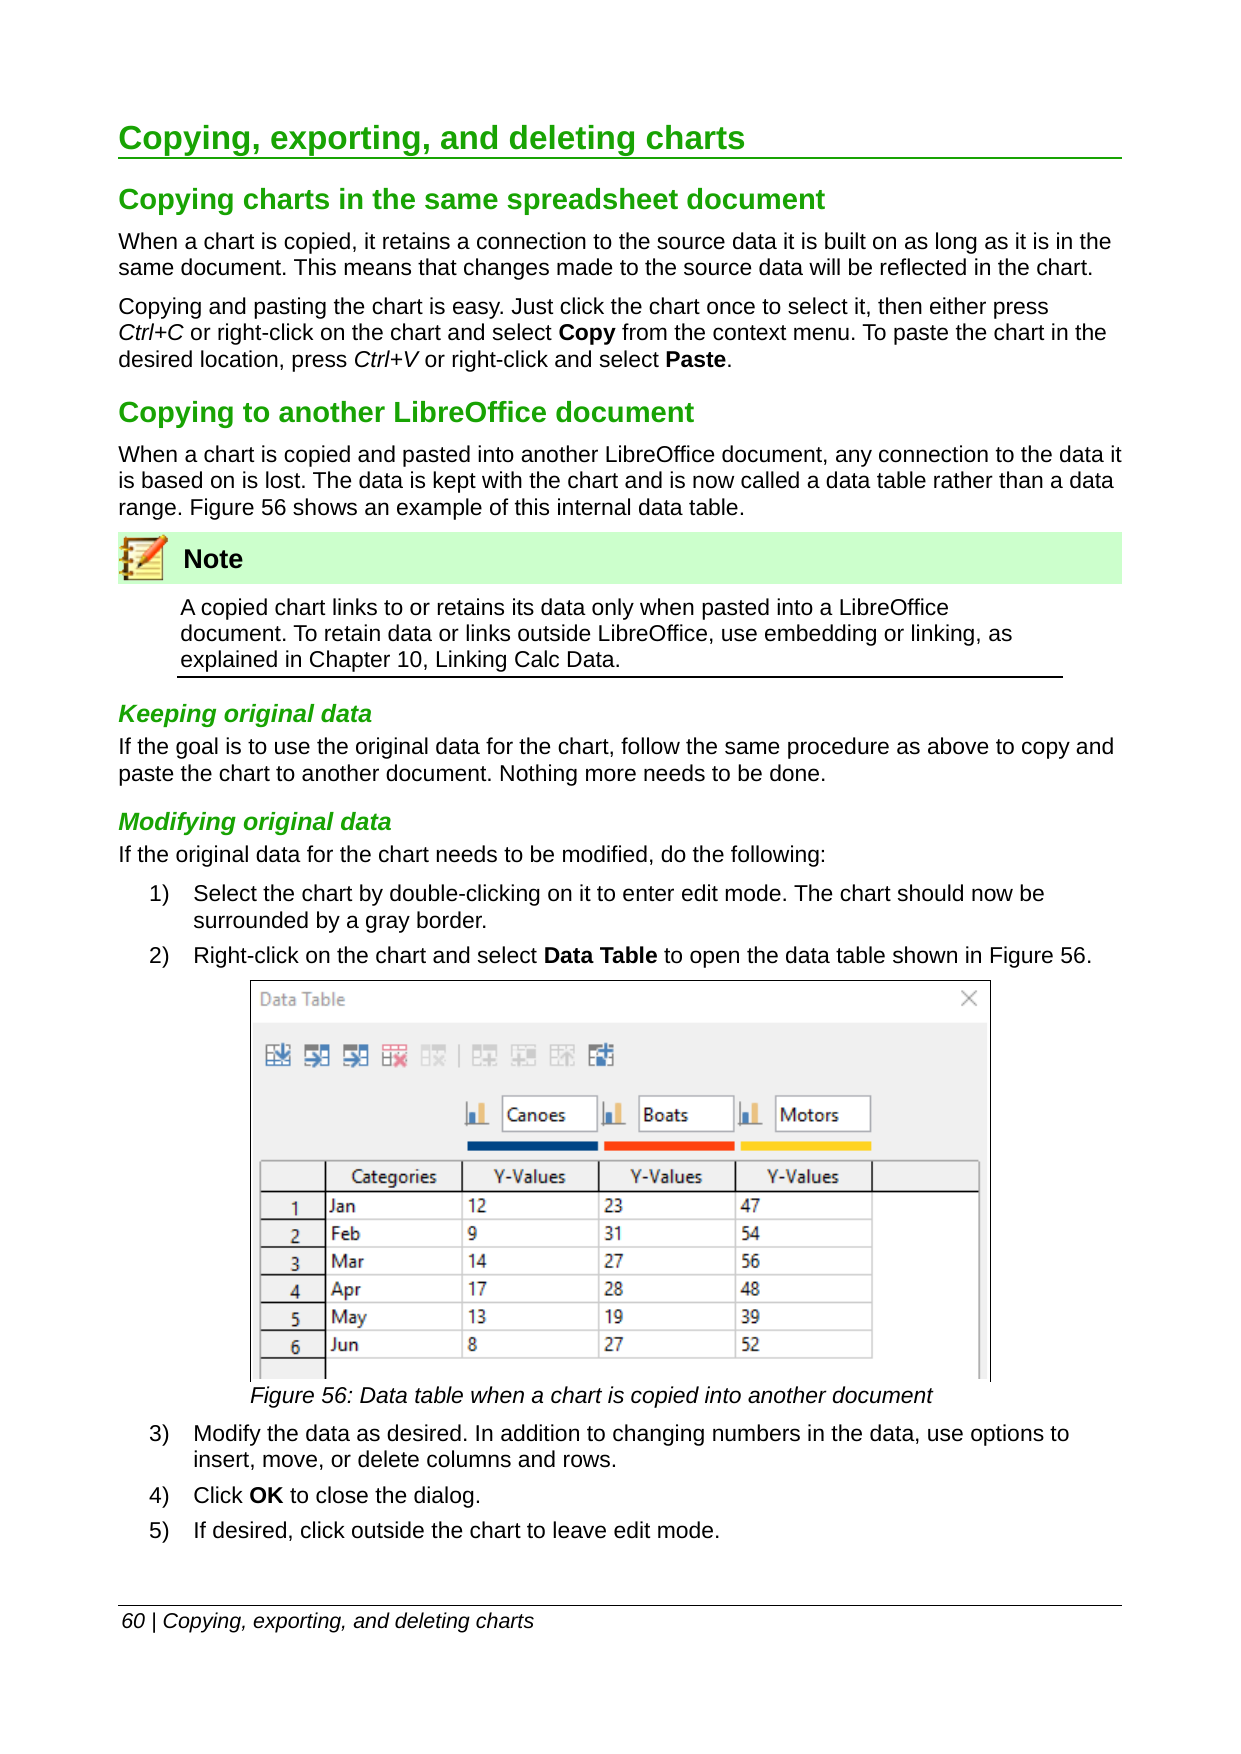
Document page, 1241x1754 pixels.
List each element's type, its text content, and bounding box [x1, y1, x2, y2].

subtitle Note [118, 532, 1122, 584]
text A copied chart links to or retains its data only when pasted into a LibreOffice document. To retain data or links outside LibreOffice, use embedding or linking, as explained in Chapter 10, Linking Calc Data. [177, 590, 1063, 676]
subtitle Copying charts in the same spreadsheet document [118, 182, 1122, 216]
picture [252, 983, 988, 1379]
text If the original data for the chart needs to be modified, do the following: [118, 841, 1122, 868]
text Copying and pasting the chart is easy. Just click the chart once to select it, then either press Ctrl+C or right-click on the chart and select Copy from the context menu. To paste the chart in the desired location, press Ctrl+V or right-click and select Paste. [118, 293, 1122, 372]
subtitle Keeping original data [118, 699, 1122, 727]
text If the goal is to use the original data for the chart, follow the same procedure as above to copy and paste the chart to another document. Nothing more needs to be done. [118, 733, 1122, 786]
picture [119, 533, 170, 584]
list Right-click on the chart and select Data Table to open the data table shown in Figure 56. [169, 942, 1122, 968]
list Select the chart by double-clicking on it to enter edit mode. The chart should now be surrounded by a gray border. [169, 880, 1122, 933]
list If desired, click outside the chart to leave edit mode. [169, 1517, 1122, 1543]
subtitle Copying, exporting, and deleting charts [118, 118, 1122, 157]
list Click OK to close the dialog. [169, 1482, 1122, 1508]
text When a chart is copied and pasted into another LibreOffice document, any connection to the data it is based on is lost. The data is kept with the chart and is now called a data table rather than a data range. Figure 56 shows an example of this internal data table. [118, 441, 1122, 520]
text When a chart is copied, it retains a connection to the source data it is built on as long as it is in the same document. This means that changes made to the source data will be reflected in the chart. [118, 228, 1122, 280]
subtitle Modifying original data [118, 807, 1122, 835]
subtitle Copying to another LibreOffice document [118, 396, 1122, 429]
text Figure 56: Data table when a chart is copied into another document [250, 981, 991, 1408]
list Modify the data as desired. In addition to changing numbers in the data, use options to insert, move, or delete columns and rows. [169, 1420, 1122, 1473]
